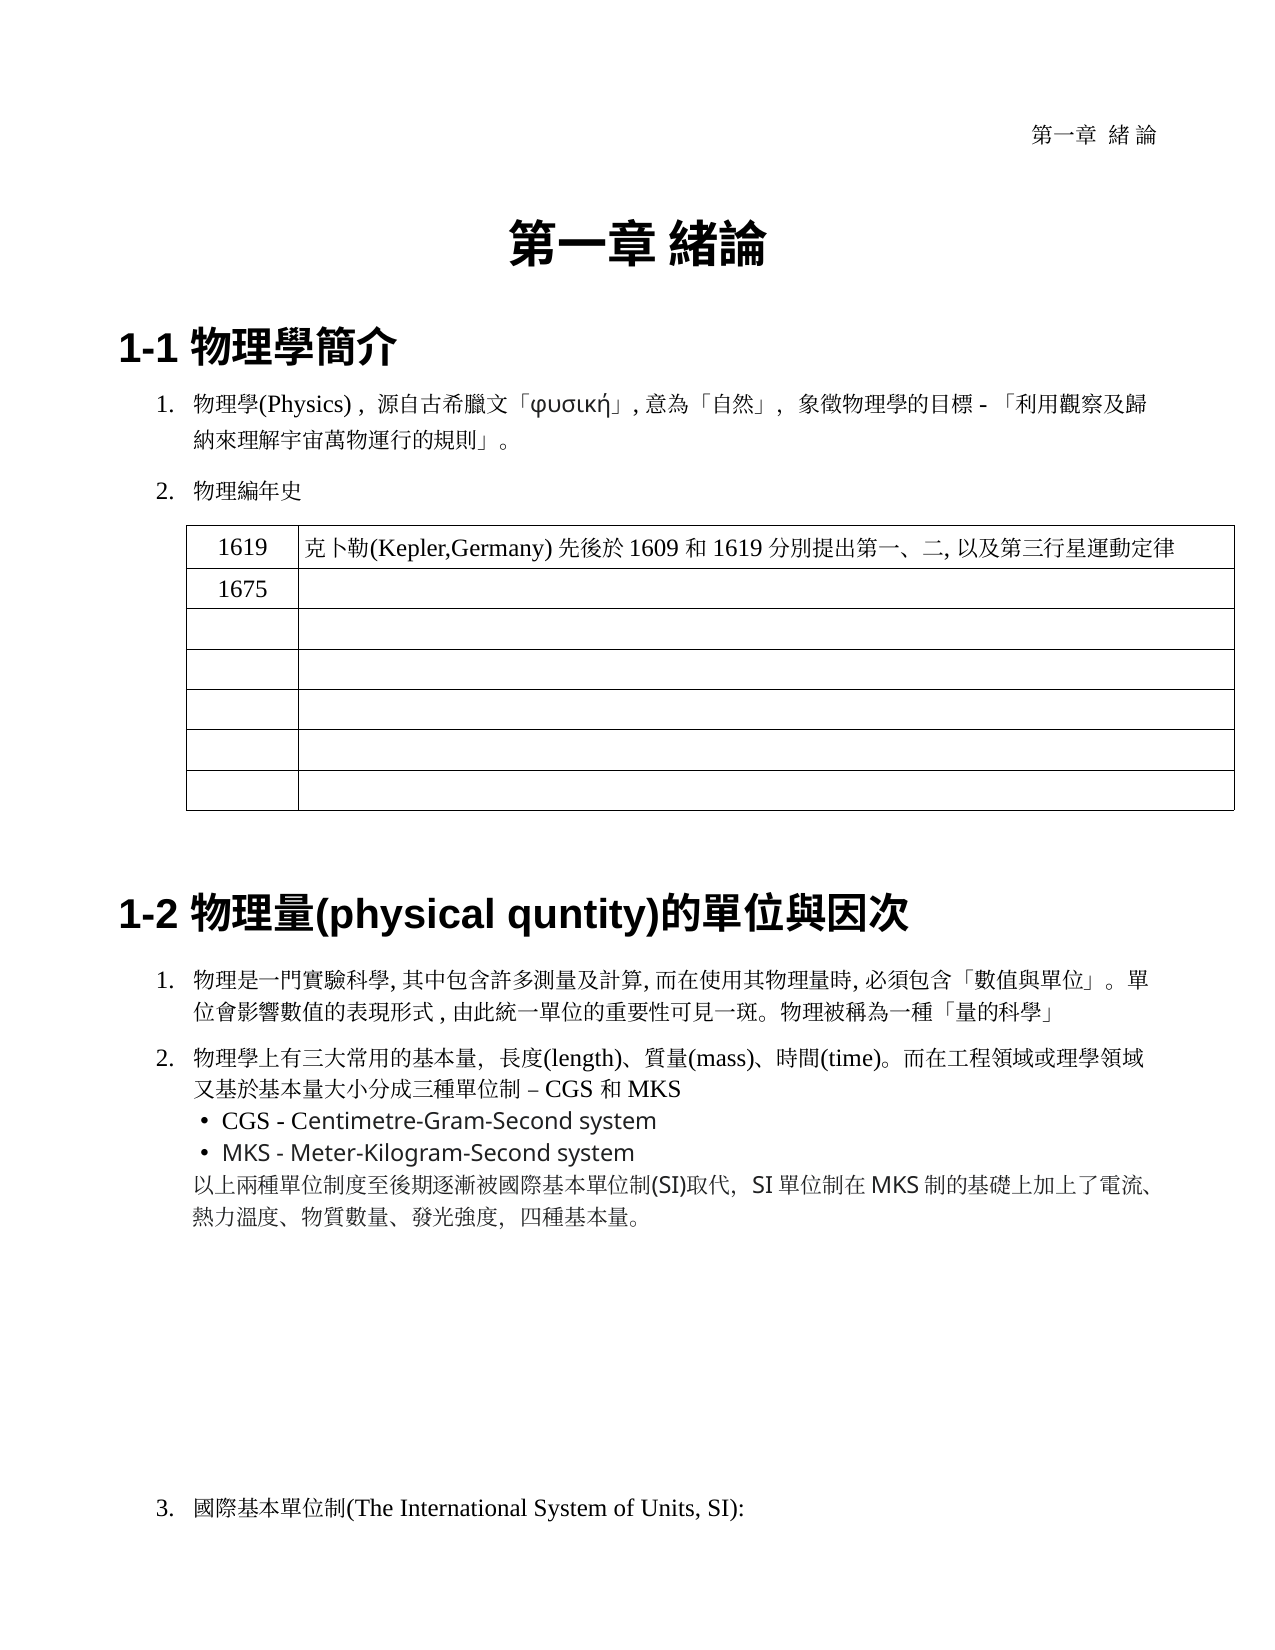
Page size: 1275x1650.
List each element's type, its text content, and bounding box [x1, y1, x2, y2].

title 第一章 緒論 [118, 204, 1158, 276]
table_header 1619 [187, 526, 298, 568]
table_cell [187, 609, 298, 649]
table_cell [299, 650, 1234, 689]
text 以上兩種單位制度至後期逐漸被國際基本單位制(SI)取代，SI 單位制在MKS制的基礎上加上了電流、 [118, 1168, 1158, 1200]
subtitle 1-1 物理學簡介 [118, 314, 1158, 374]
table_cell [187, 730, 298, 769]
table_cell [299, 771, 1234, 810]
list 物理學上有三大常用的基本量，長度(length)、質量(mass)、時間(time)。而在工程領域或理學領域又基於基本量大小分成三種單位制 – CGS 和 MKS [156, 1041, 1158, 1104]
table_header 克卜勒(Kepler,Germany) 先後於1609 和 1619 分別提出第一、二, 以及第三行星運動定律 [299, 526, 1234, 568]
list 物理編年史 [156, 474, 1158, 506]
table_cell 1675 [187, 569, 298, 608]
table_cell [299, 690, 1234, 729]
subtitle 1-2 物理量(physical quntity)的單位與因次 [118, 880, 1158, 940]
table_cell [299, 609, 1234, 649]
list 物理學(Physics) , 源自古希臘文「φυσική」, 意為「自然」，象徵物理學的目標 - 「利用觀察及歸納來理解宇宙萬物運行的規則」。 [156, 387, 1158, 455]
list CGS - Centimetre-Gram-Second system [200, 1104, 1158, 1136]
table_cell [187, 690, 298, 729]
list 物理是一門實驗科學, 其中包含許多測量及計算, 而在使用其物理量時, 必須包含「數值與單位」。單位會影響數值的表現形式 , 由此統一單位的重要性可見一斑。物理被稱為一種「量的科學」 [156, 963, 1158, 1026]
text 熱力溫度、物質數量、發光強度，四種基本量。 [118, 1200, 1158, 1232]
table_cell [187, 650, 298, 689]
table_cell [299, 569, 1234, 608]
table_cell [299, 730, 1234, 769]
list MKS - Meter-Kilogram-Second system [200, 1136, 1158, 1168]
table_cell [187, 771, 298, 810]
list 國際基本單位制(The International System of Units, SI): [156, 1491, 1158, 1522]
